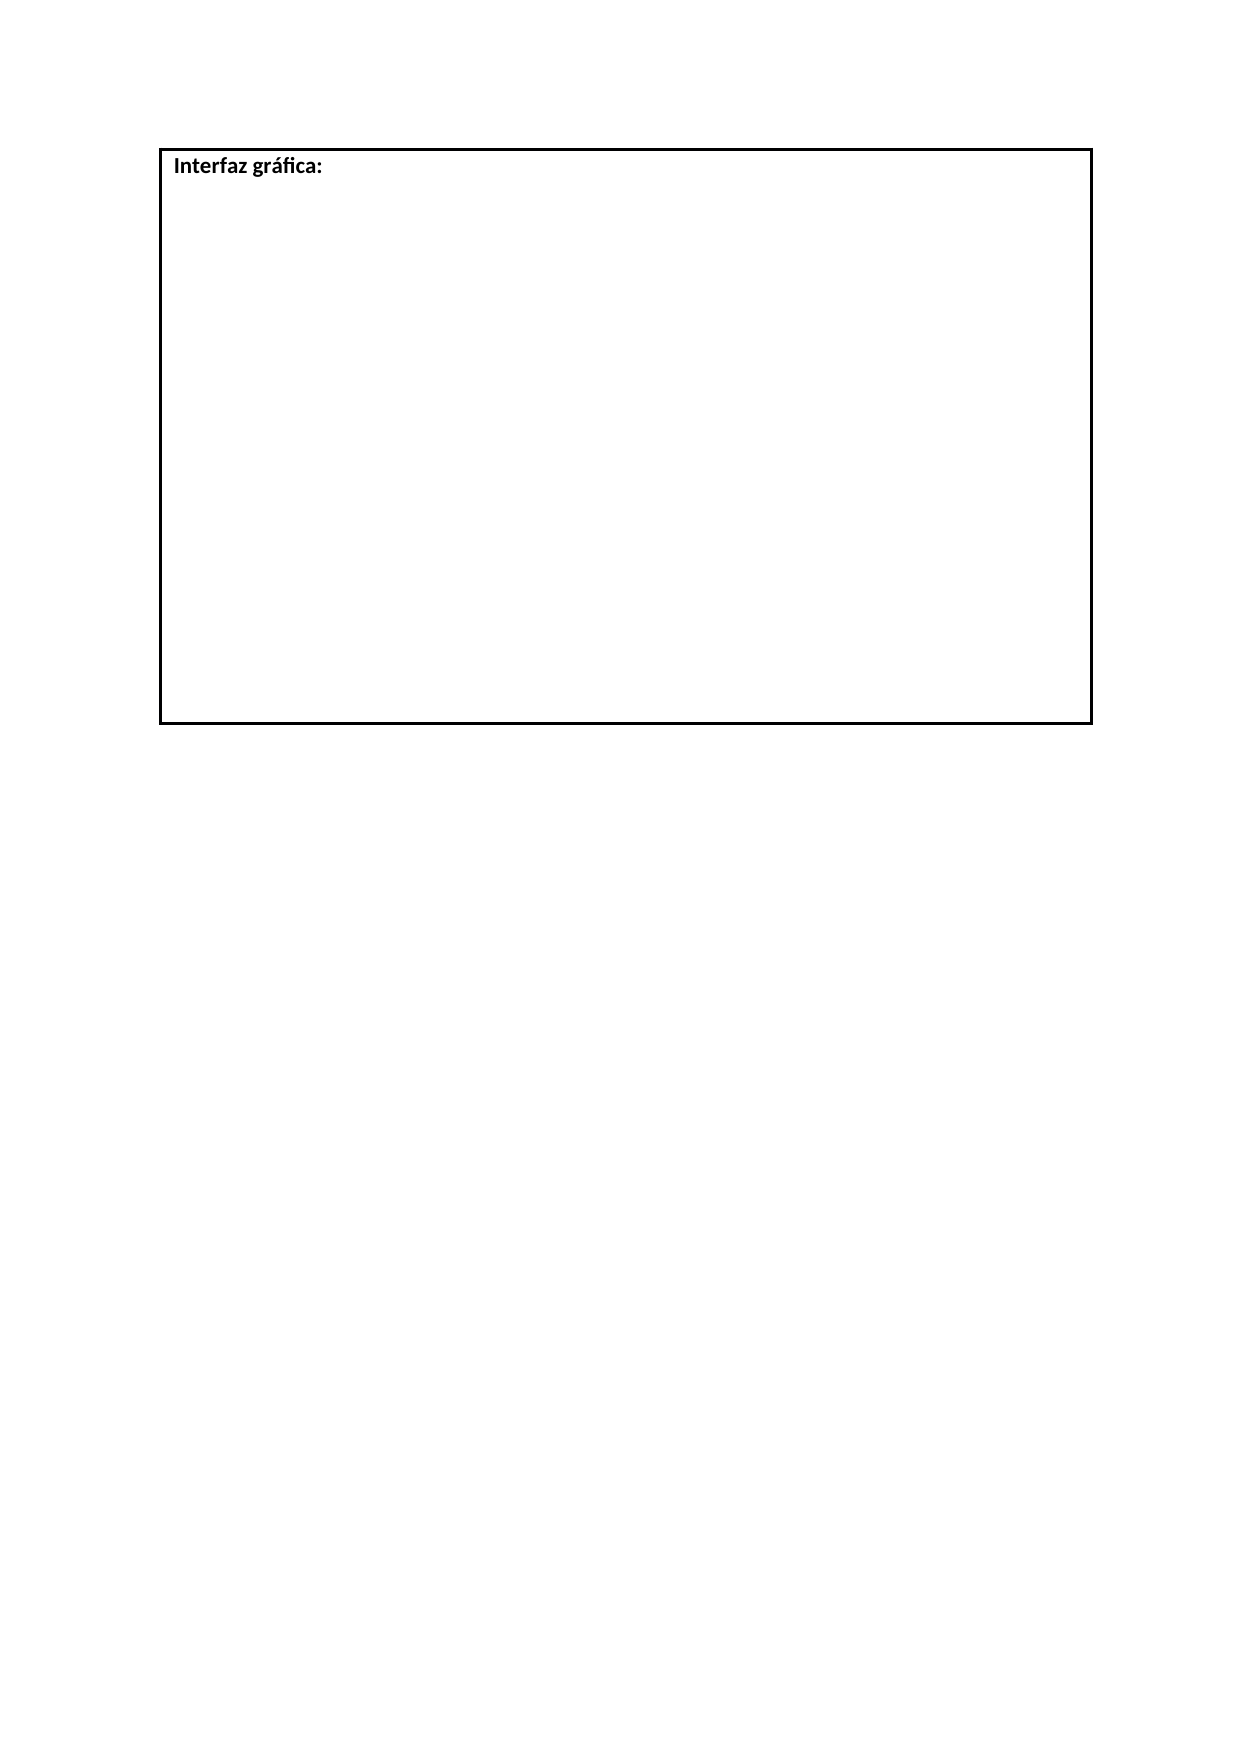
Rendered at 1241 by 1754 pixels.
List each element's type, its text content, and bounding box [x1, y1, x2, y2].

table_cell Interfaz gráfica: [162, 151, 1090, 722]
